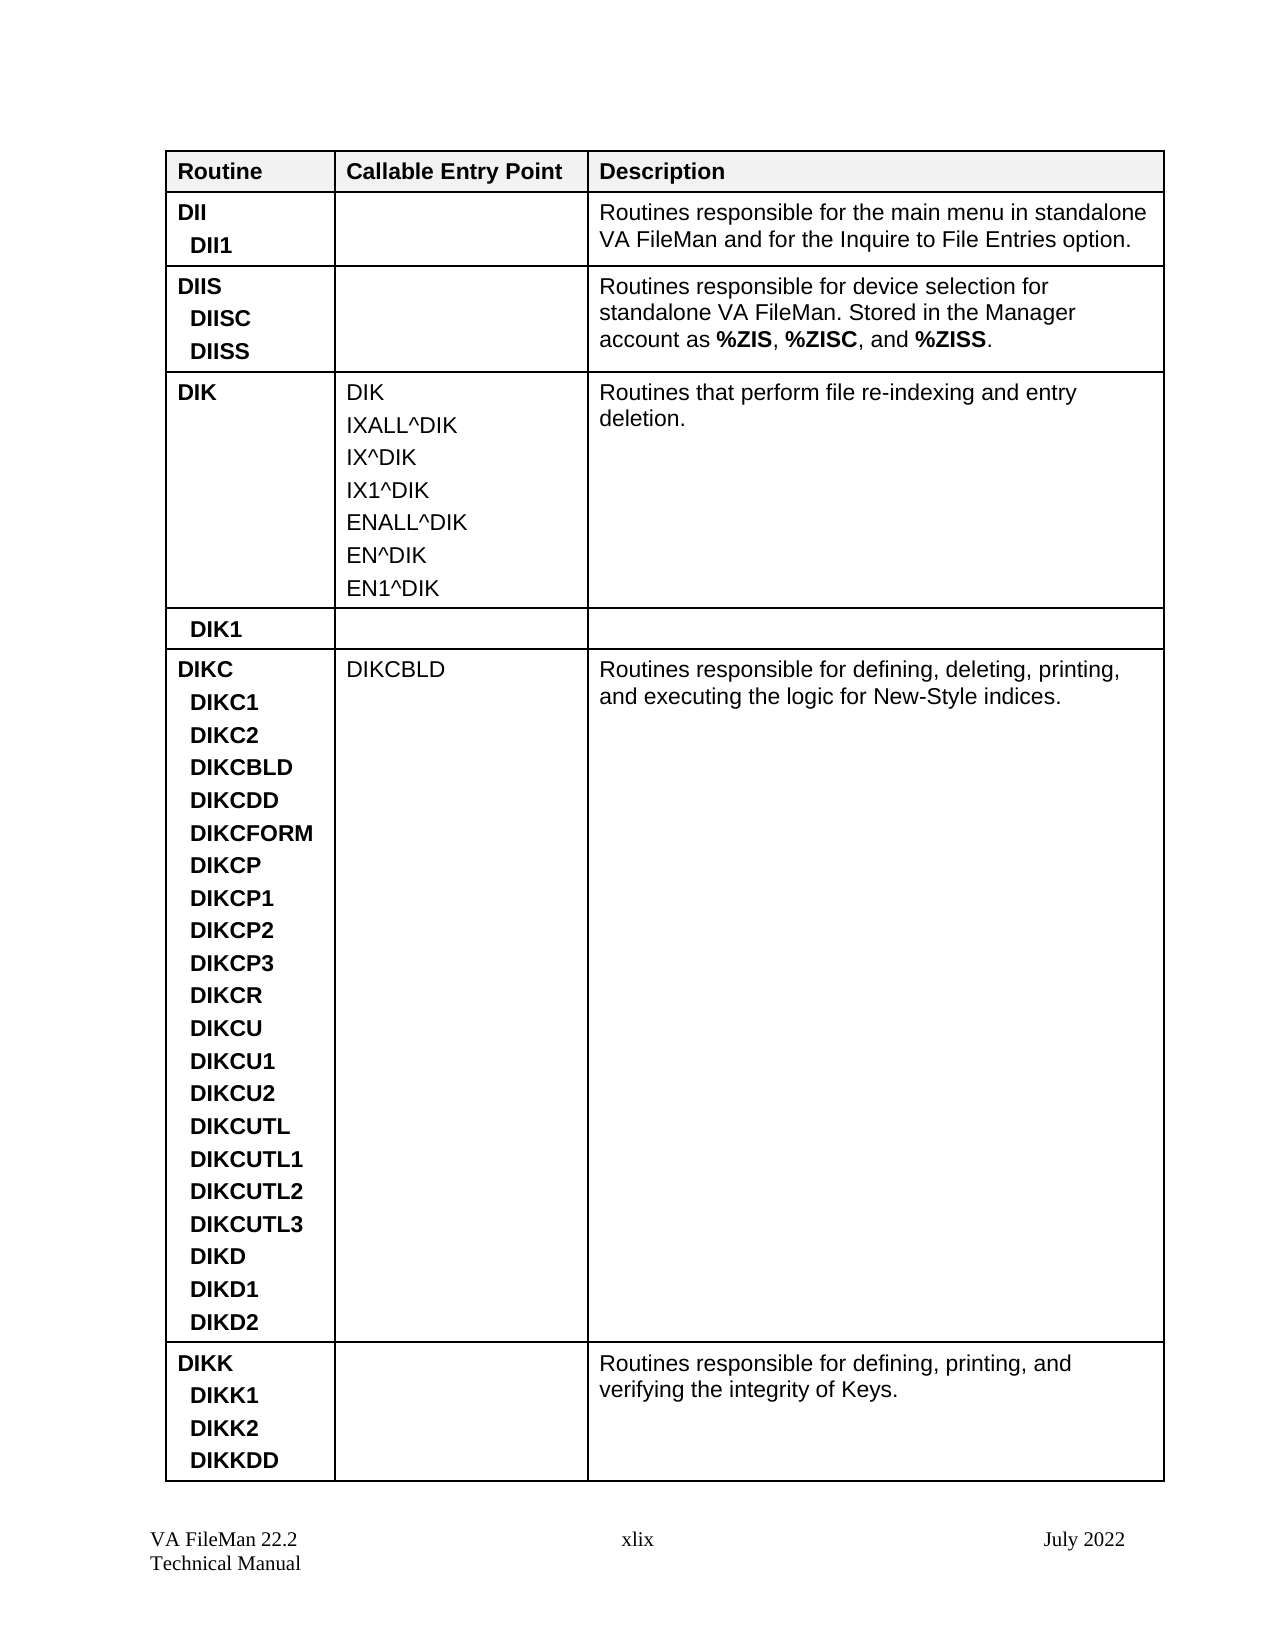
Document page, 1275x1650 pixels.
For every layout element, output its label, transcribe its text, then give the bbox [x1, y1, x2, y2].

table_cell [336, 609, 587, 648]
table_cell [336, 267, 587, 371]
table_header Routine [167, 152, 334, 191]
table_cell DIKCBLD [336, 650, 587, 1341]
table_cell DIKC DIKC1 DIKC2 DIKCBLD DIKCDD DIKCFORM DIKCP DIKCP1 DIKCP2 DIKCP3 DIKCR DIKCU DIKCU1 DIKCU2 DIKCUTL DIKCUTL1 DIKCUTL2 DIKCUTL3 DIKD DIKD1 DIKD2 [167, 650, 334, 1341]
table_cell DIK [167, 373, 334, 607]
table_cell DIKK DIKK1 DIKK2 DIKKDD [167, 1343, 334, 1480]
table_cell [336, 193, 587, 264]
table_header Description [589, 152, 1163, 191]
table_cell DIIS DIISC DIISS [167, 267, 334, 371]
table_cell Routines responsible for the main menu in standalone VA FileMan and for the Inquire to File Entries option. [589, 193, 1163, 264]
table_cell DII DII1 [167, 193, 334, 264]
table_cell Routines responsible for defining, printing, and verifying the integrity of Keys. [589, 1343, 1163, 1480]
table_cell [589, 609, 1163, 648]
table_cell [336, 1343, 587, 1480]
table_cell Routines responsible for device selection for standalone VA FileMan. Stored in the Manager account as %ZIS, %ZISC, and %ZISS. [589, 267, 1163, 371]
table_header Callable Entry Point [336, 152, 587, 191]
table_cell Routines responsible for defining, deleting, printing, and executing the logic for New-Style indices. [589, 650, 1163, 1341]
table_cell DIK1 [167, 609, 334, 648]
table_cell Routines that perform file re-indexing and entry deletion. [589, 373, 1163, 607]
table_cell DIK IXALL^DIK IX^DIK IX1^DIK ENALL^DIK EN^DIK EN1^DIK [336, 373, 587, 607]
